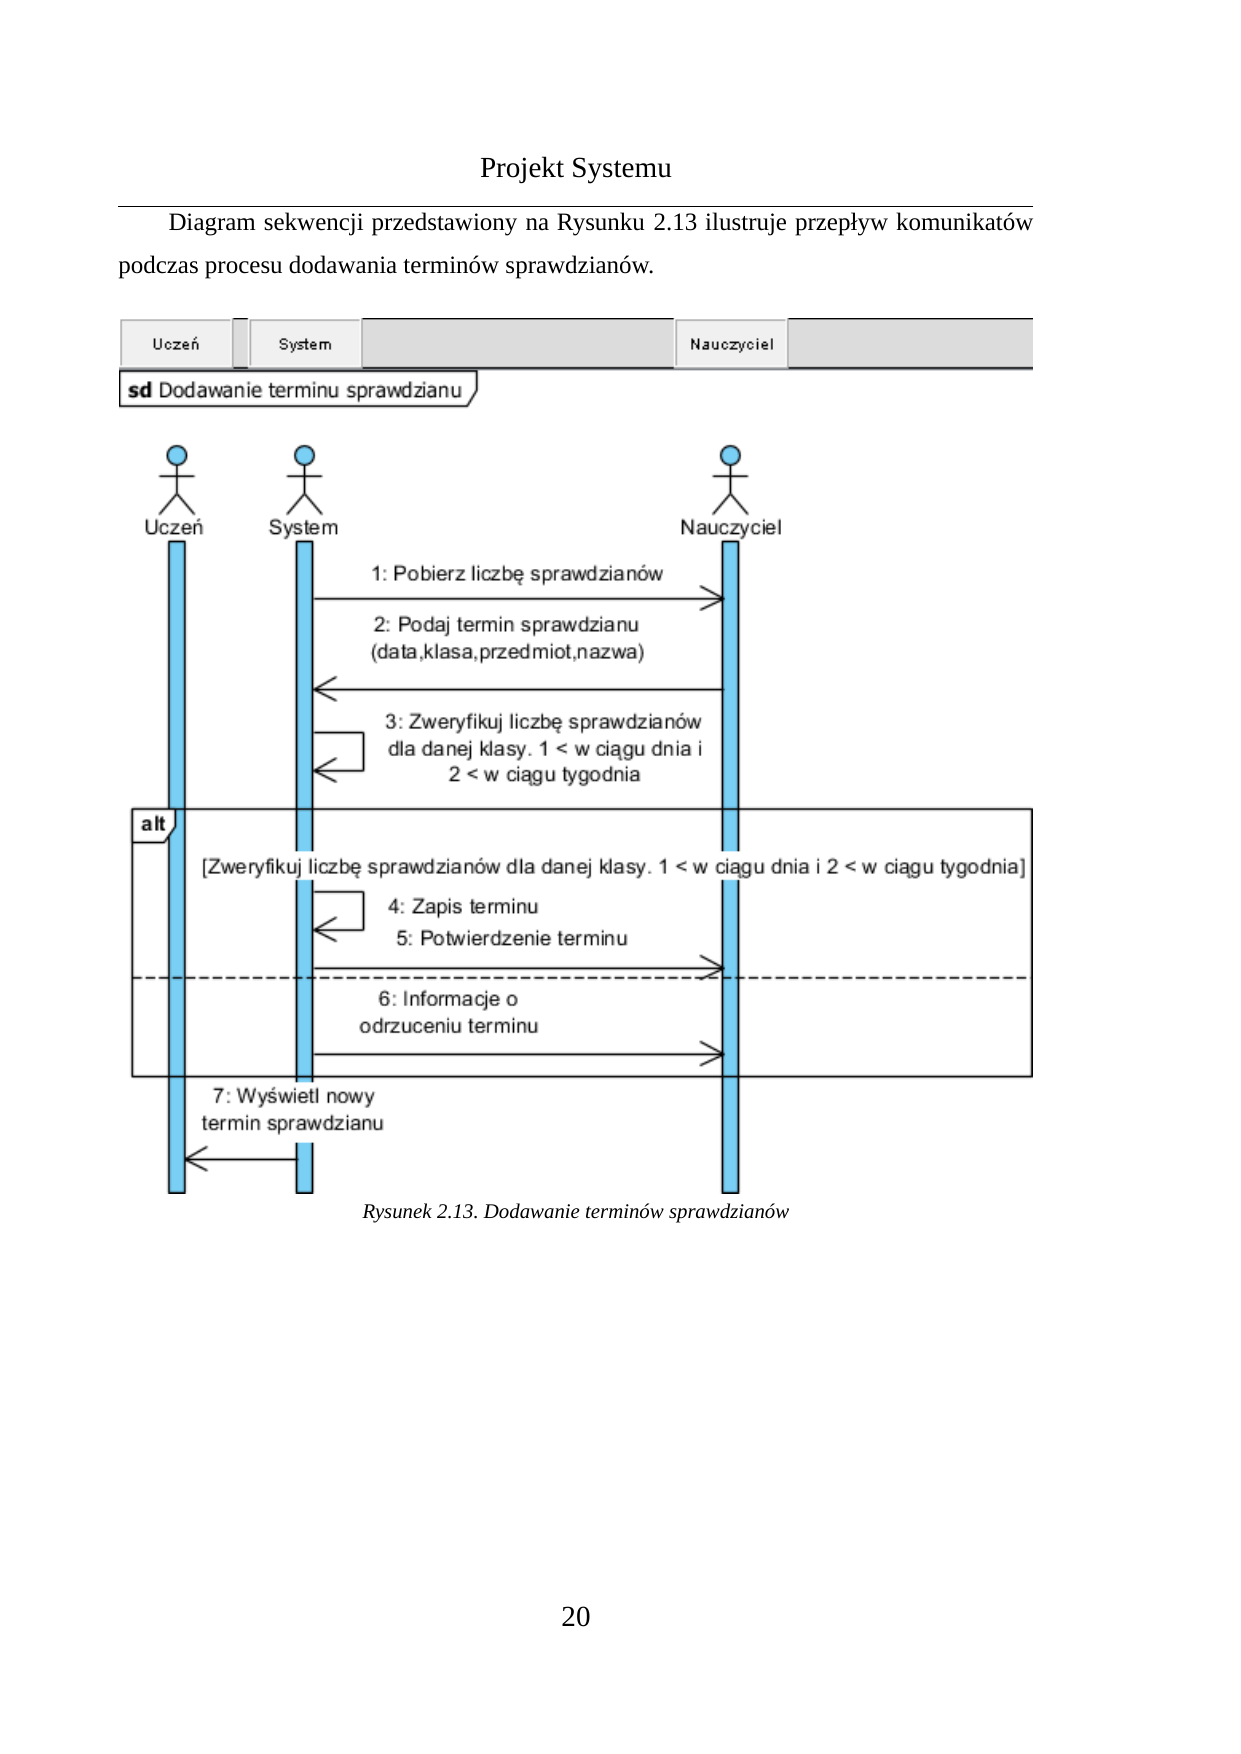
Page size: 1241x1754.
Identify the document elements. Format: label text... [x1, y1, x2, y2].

text Rysunek 2.13. Dodawanie terminów sprawdzianów [119, 1194, 1033, 1223]
text Diagram sekwencji przedstawiony na Rysunku 2.13 ilustruje przepływ komunikatów podczas procesu dodawania terminów sprawdzianów. [118, 207, 1033, 278]
picture [119, 318, 1033, 1194]
